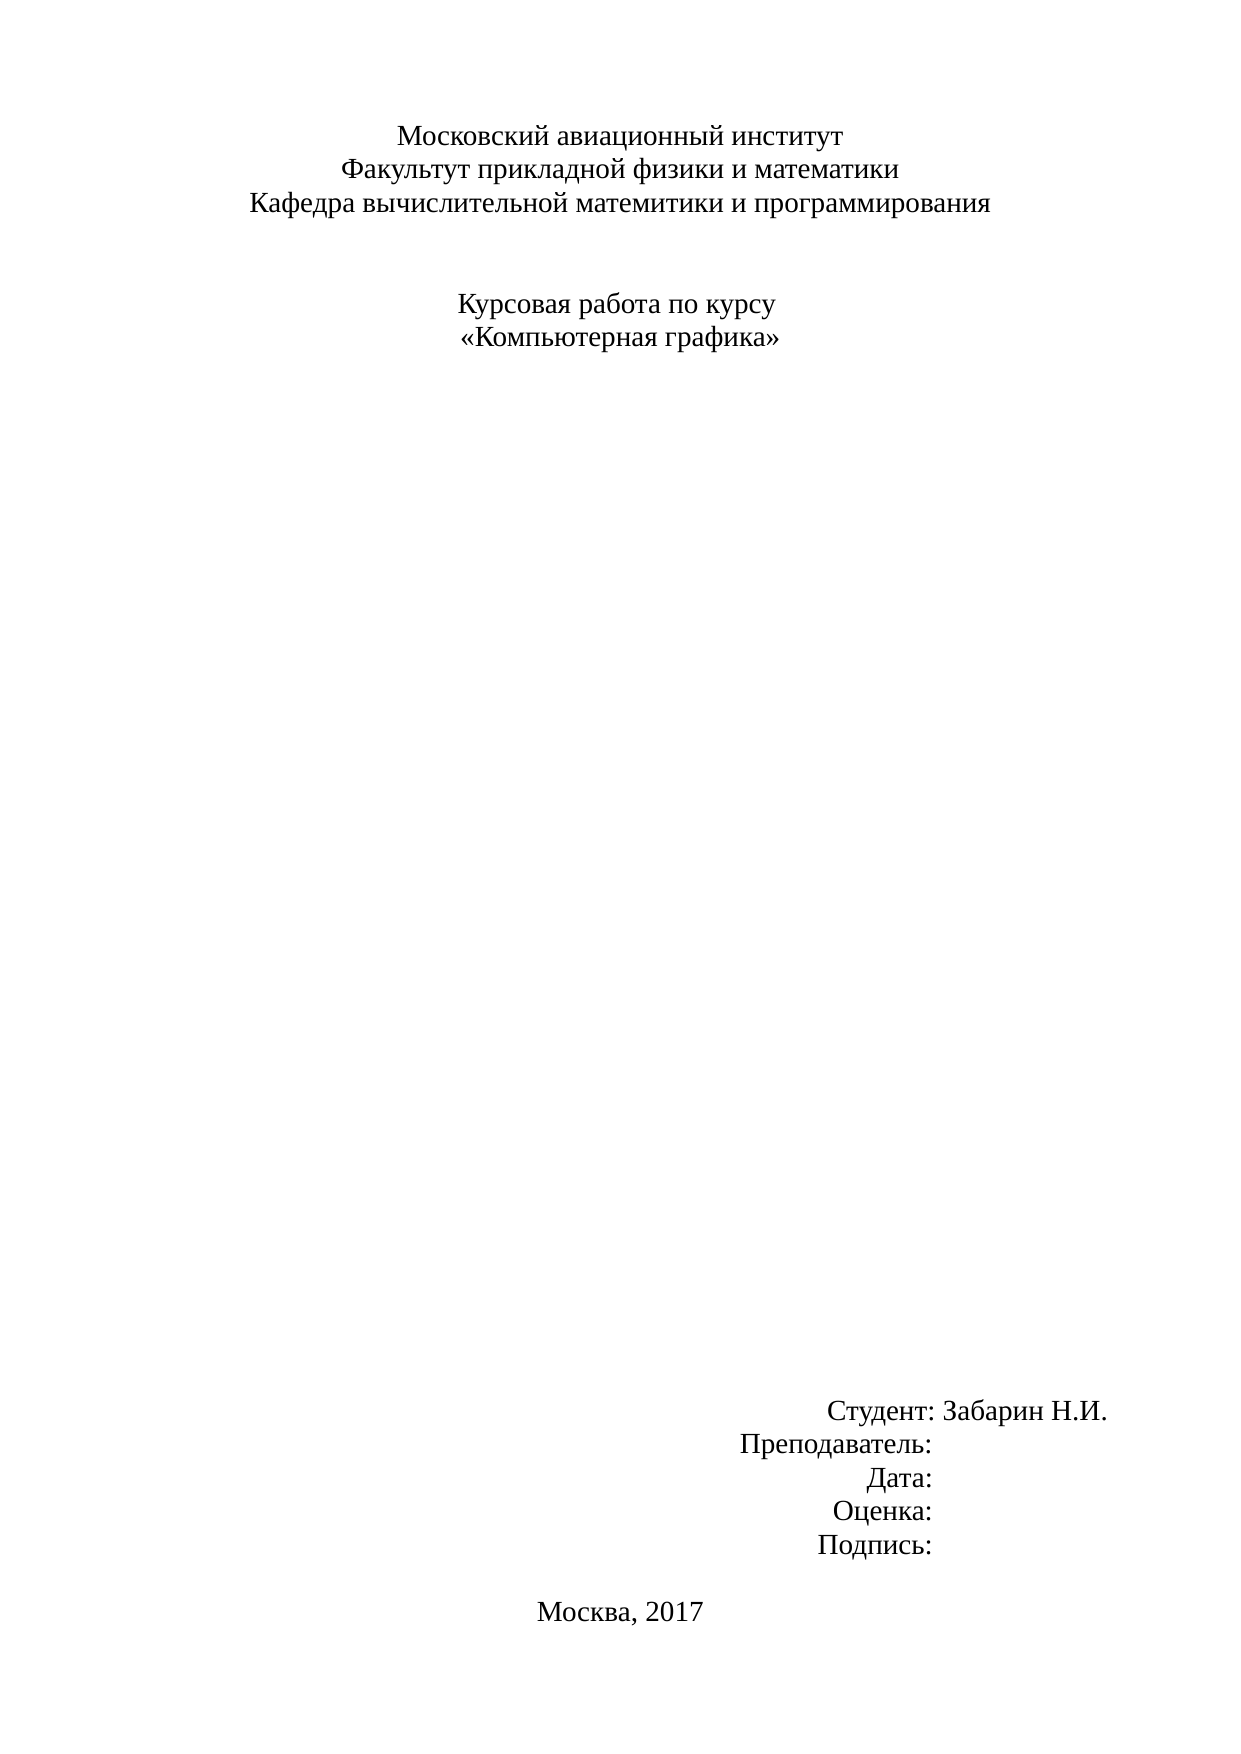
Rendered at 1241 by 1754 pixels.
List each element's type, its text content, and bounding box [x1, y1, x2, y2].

text Студент: Забарин Н.И. [118, 1393, 1122, 1426]
text «Компьютерная графика» [118, 319, 1122, 353]
text Факультут прикладной физики и математики [118, 152, 1122, 185]
text Оценка: [118, 1493, 1122, 1527]
text Курсовая работа по курсу [118, 286, 1122, 319]
text Кафедра вычислительной матемитики и программирования [118, 185, 1122, 219]
text Москва, 2017 [118, 1594, 1122, 1627]
text Подпись: [118, 1527, 1122, 1560]
text Московский авиационный институт [118, 118, 1122, 152]
text Преподаватель: [118, 1426, 1122, 1460]
text Дата: [118, 1460, 1122, 1493]
